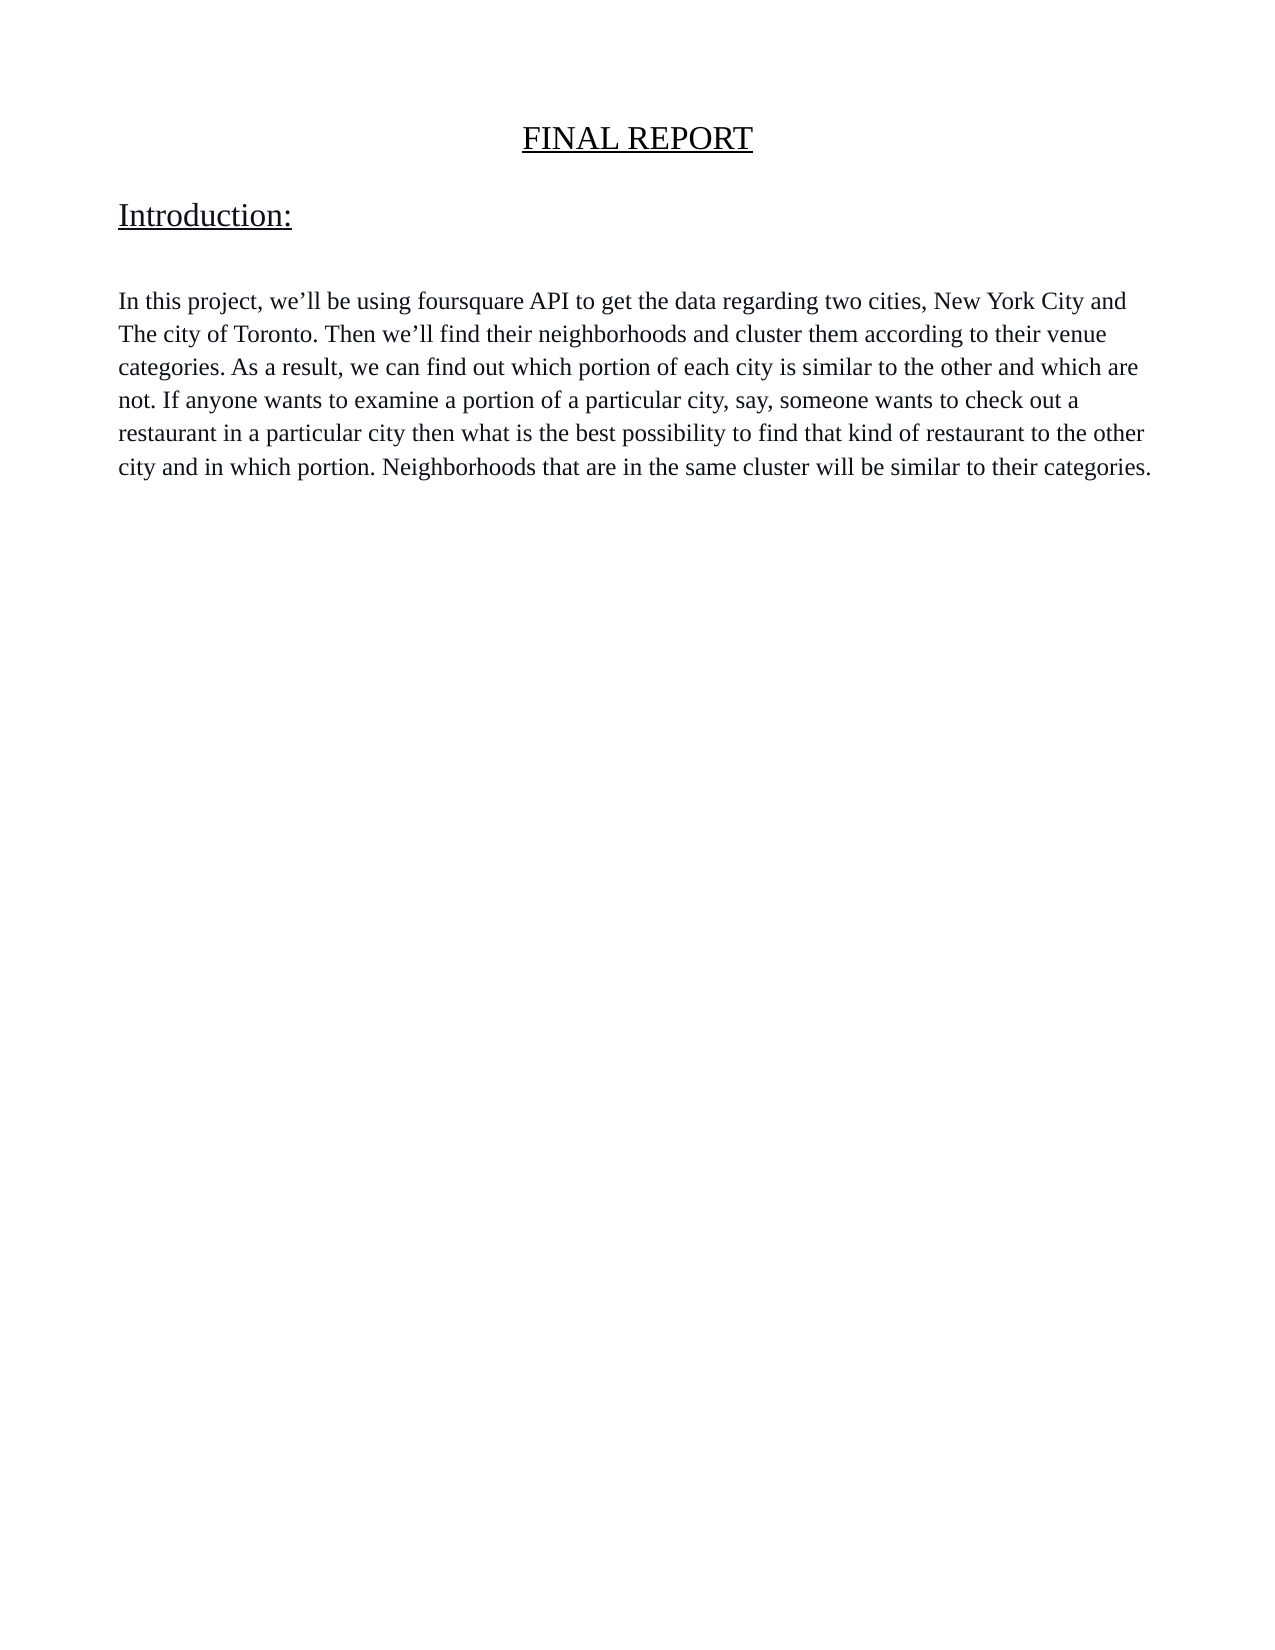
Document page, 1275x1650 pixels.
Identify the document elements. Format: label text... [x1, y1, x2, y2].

text Introduction: [118, 195, 1157, 233]
text FINAL REPORT [118, 118, 1157, 156]
text In this project, we’ll be using foursquare API to get the data regarding two cities, New York City and The city of Toronto. Then we’ll find their neighborhoods and cluster them according to their venue categories. As a result, we can find out which portion of each city is similar to the other and which are not. If anyone wants to examine a portion of a particular city, say, someone wants to check out a restaurant in a particular city then what is the best possibility to find that kind of restaurant to the other city and in which portion. Neighborhoods that are in the same cluster will be similar to their categories. [118, 286, 1157, 480]
